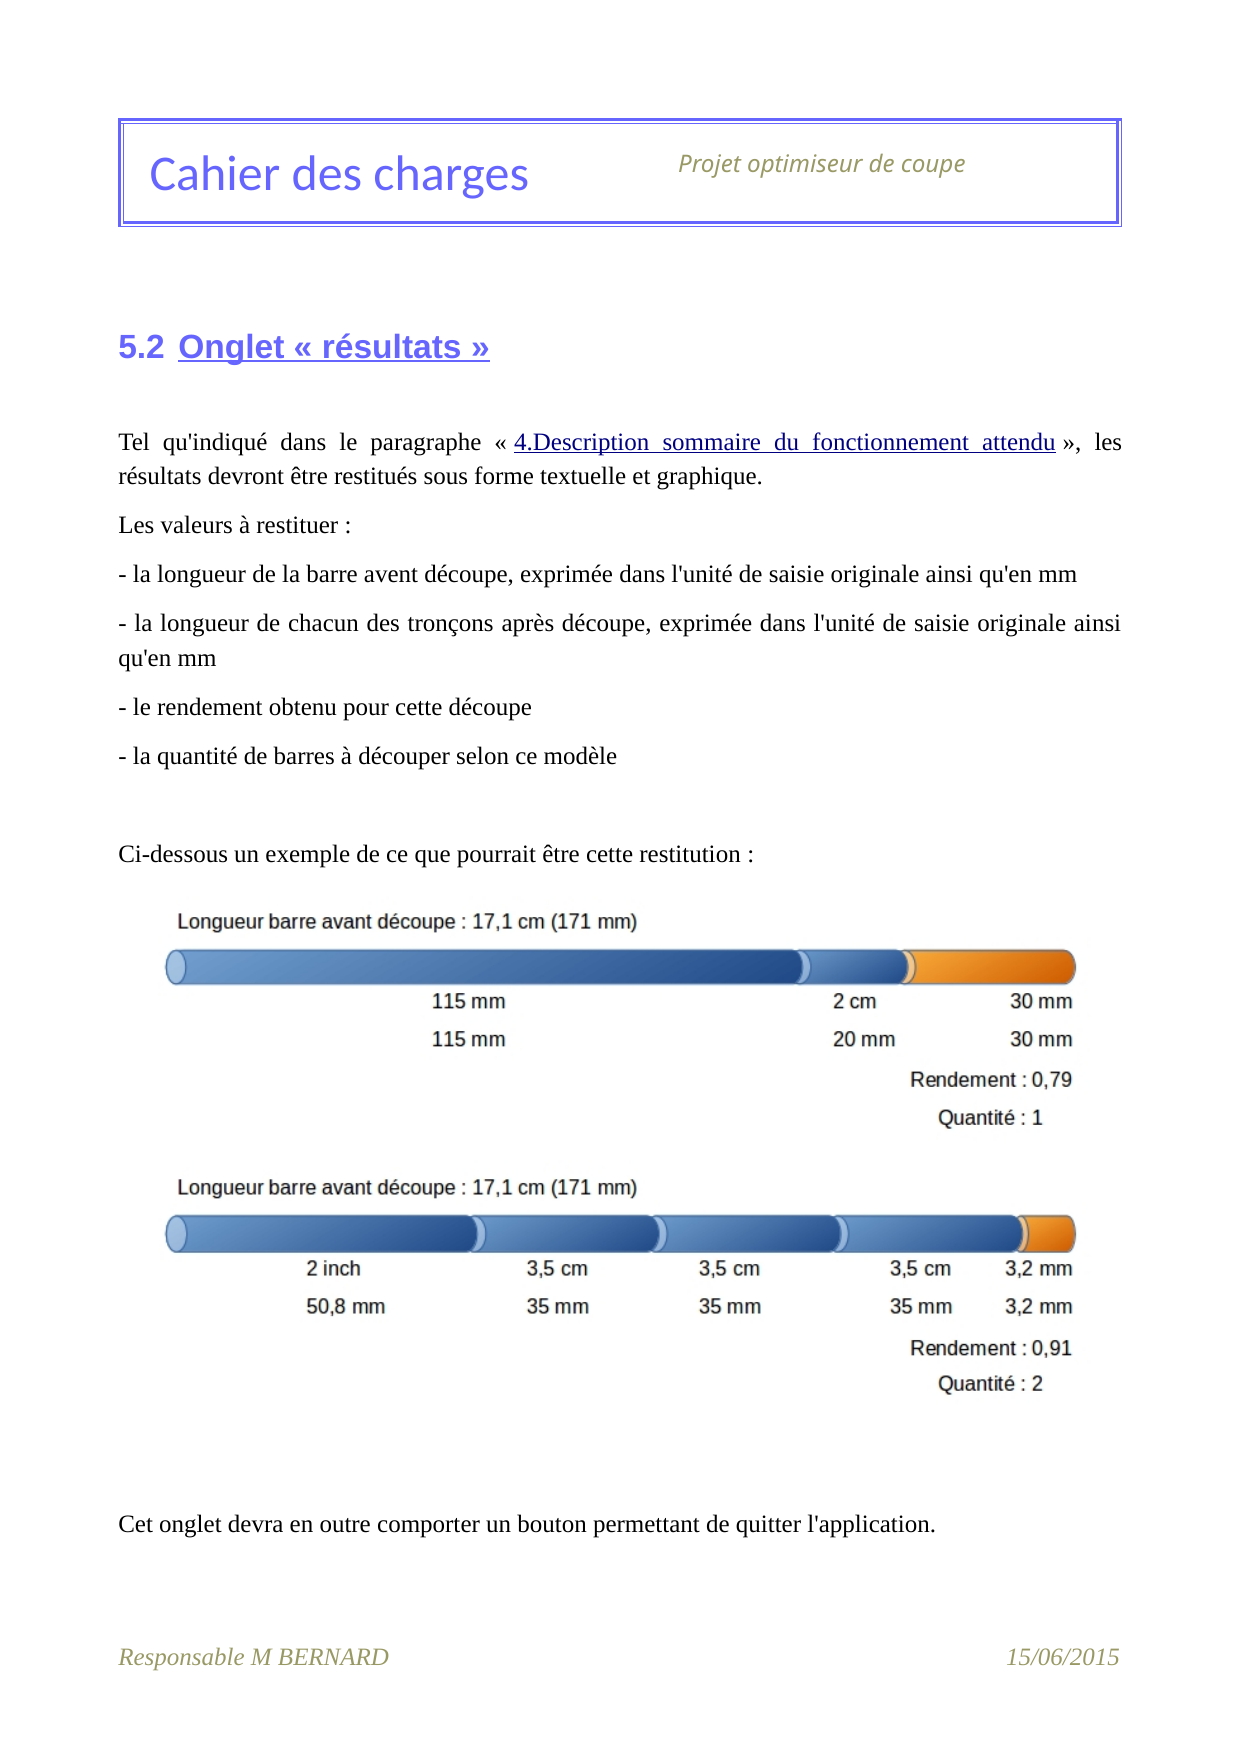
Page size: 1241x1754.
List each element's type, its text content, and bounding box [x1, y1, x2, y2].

picture [118, 888, 1123, 1083]
text Tel qu'indiqué dans le paragraphe « 4.Description sommaire du fonctionnement attendu », les résultats devront être restitués sous forme textuelle et graphique. [118, 427, 1122, 490]
subtitle Onglet « résultats » [118, 327, 1122, 365]
text - la quantité de barres à découper selon ce modèle [118, 741, 1122, 770]
text - la longueur de chacun des tronçons après découpe, exprimée dans l'unité de saisie originale ainsi qu'en mm [118, 608, 1122, 672]
text Ci-dessous un exemple de ce que pourrait être cette restitution : [118, 839, 1122, 868]
text Les valeurs à restituer : [118, 510, 1122, 539]
text Cet onglet devra en outre comporter un bouton permettant de quitter l'application. [118, 1509, 1122, 1538]
text - le rendement obtenu pour cette découpe [118, 692, 1122, 721]
text - la longueur de la barre avent découpe, exprimée dans l'unité de saisie originale ainsi qu'en mm [118, 559, 1122, 588]
